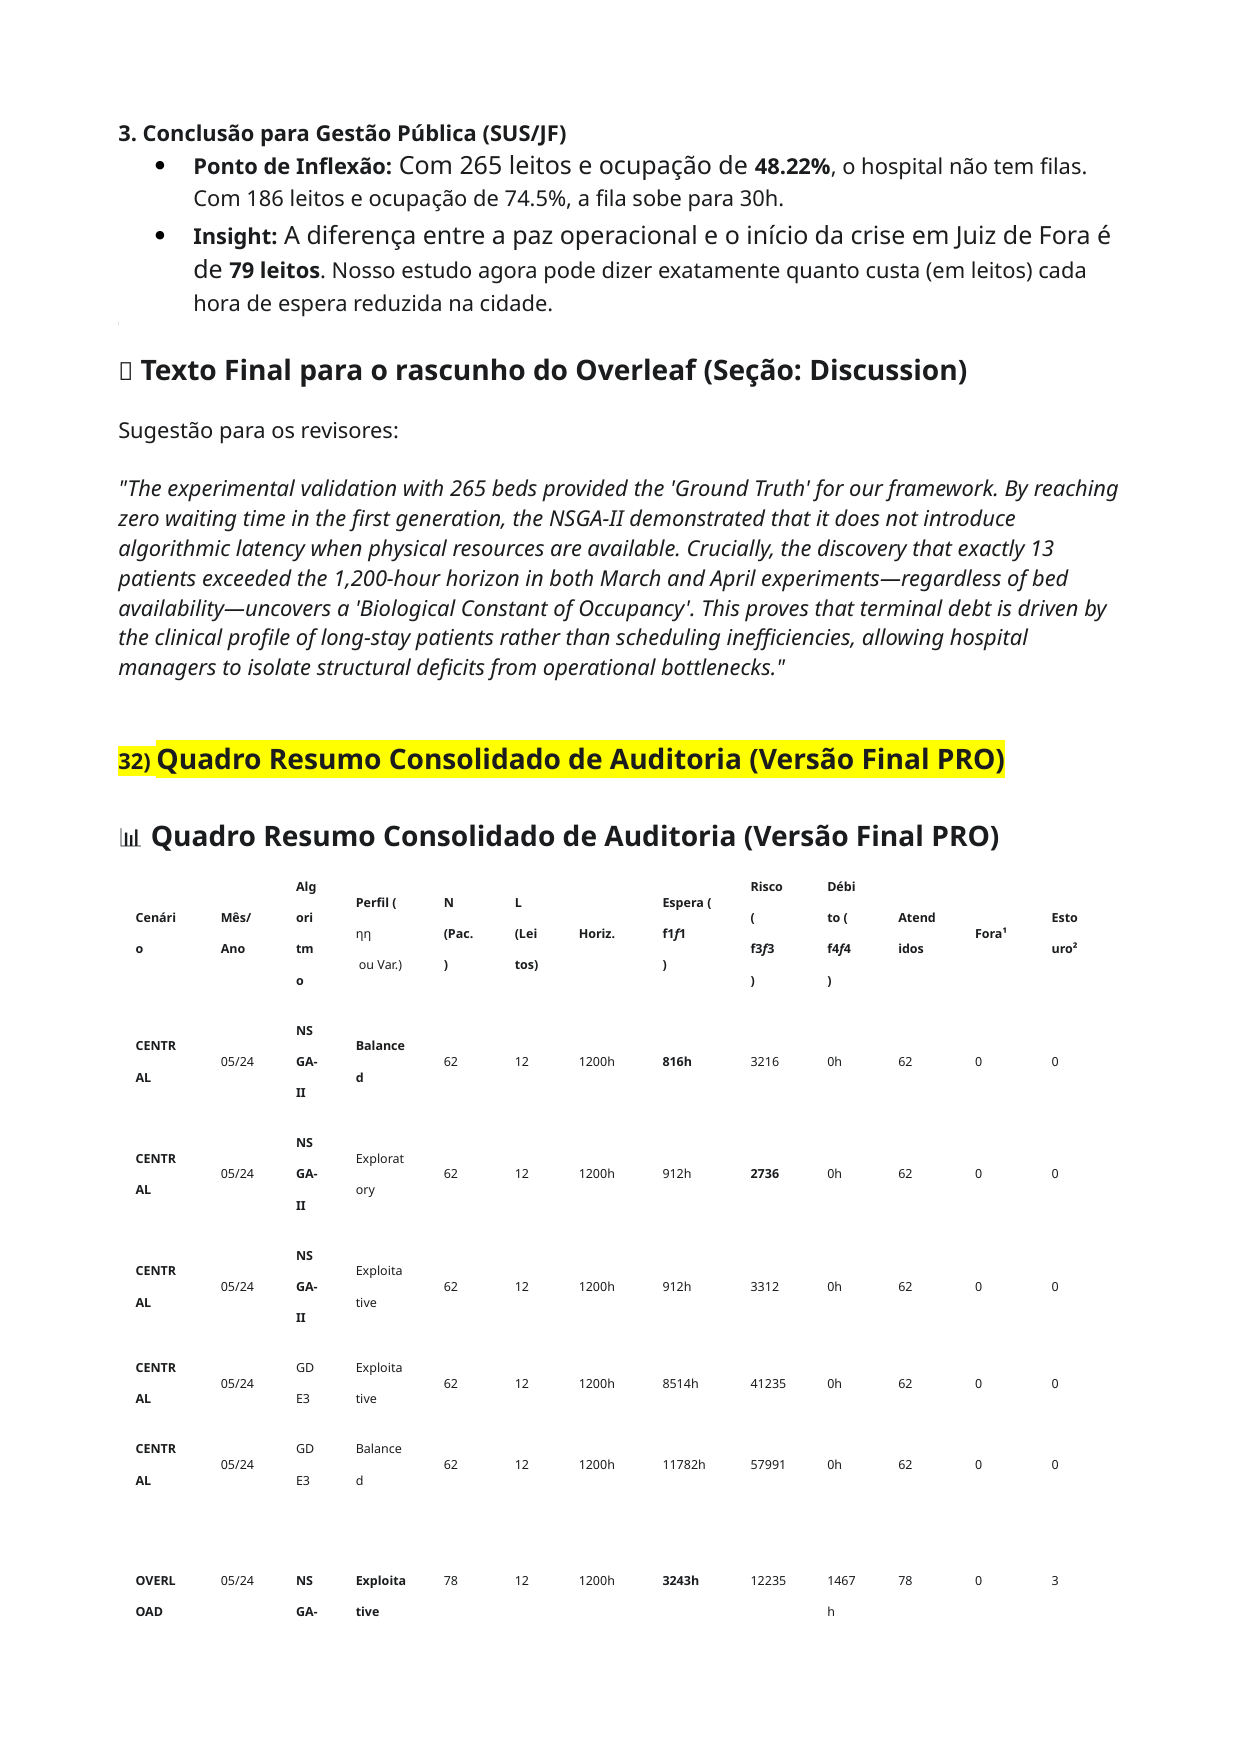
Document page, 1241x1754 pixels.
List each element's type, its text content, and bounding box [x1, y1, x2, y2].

table_header N (Pac.) [425, 855, 496, 998]
table_cell 11782h [644, 1417, 732, 1498]
table_cell 3 [1033, 1548, 1104, 1629]
text Sugestão para os revisores: [118, 414, 1122, 445]
table_cell 1200h [560, 1223, 643, 1336]
subtitle 📊 Quadro Resumo Consolidado de Auditoria (Versão Final PRO) [118, 816, 1122, 854]
table_cell 0 [956, 998, 1033, 1111]
table_cell Balanced [337, 998, 425, 1111]
table_cell [644, 1498, 732, 1548]
table_cell CENTRAL [117, 1336, 202, 1417]
table_cell 78 [425, 1548, 496, 1629]
table_cell 0h [808, 1417, 879, 1498]
table_cell CENTRAL [117, 1223, 202, 1336]
table_cell 62 [425, 1417, 496, 1498]
table_header L (Leitos) [496, 855, 560, 998]
table_cell 0 [956, 1111, 1033, 1223]
table_cell 12 [496, 1336, 560, 1417]
table_cell 3216 [732, 998, 808, 1111]
table_cell GDE3 [277, 1336, 337, 1417]
table_cell 05/24 [202, 1336, 277, 1417]
table_cell 0 [956, 1548, 1033, 1629]
table_cell 0 [956, 1336, 1033, 1417]
table_cell 3243h [644, 1548, 732, 1629]
table_cell [732, 1498, 808, 1548]
table_cell 912h [644, 1111, 732, 1223]
table_cell 78 [879, 1548, 956, 1629]
table_cell 62 [425, 1336, 496, 1417]
table_cell [496, 1498, 560, 1548]
table_cell 0h [808, 1336, 879, 1417]
table_cell OVERLOAD [117, 1548, 202, 1629]
table_header Risco ( f3f3​ ) [732, 855, 808, 998]
table_cell 0 [1033, 1336, 1104, 1417]
table_header Algoritmo [277, 855, 337, 998]
table_header Fora¹ [956, 855, 1033, 998]
table_header Cenário [117, 855, 202, 998]
table_cell 12 [496, 1417, 560, 1498]
table_cell 2736 [732, 1111, 808, 1223]
table_cell 1467h [808, 1548, 879, 1629]
table_cell CENTRAL [117, 998, 202, 1111]
table_cell 05/24 [202, 1417, 277, 1498]
table_cell NSGA- [277, 1548, 337, 1629]
table_cell [1033, 1498, 1104, 1548]
table_cell [337, 1498, 425, 1548]
table_cell [425, 1498, 496, 1548]
text 32) Quadro Resumo Consolidado de Auditoria (Versão Final PRO) [118, 739, 1122, 778]
table_cell NSGA-II [277, 1223, 337, 1336]
table_cell 1200h [560, 1417, 643, 1498]
table_cell 12235 [732, 1548, 808, 1629]
table_cell 912h [644, 1223, 732, 1336]
table_cell 62 [425, 998, 496, 1111]
table_cell Exploitative [337, 1336, 425, 1417]
table_cell [117, 1498, 202, 1548]
table_cell 12 [496, 1111, 560, 1223]
table_cell 8514h [644, 1336, 732, 1417]
table_cell [956, 1498, 1033, 1548]
subtitle 💡 Texto Final para o rascunho do Overleaf (Seção: Discussion) [118, 351, 1122, 389]
list Insight: A diferença entre a paz operacional e o início da crise em Juiz de Fora é de 79 leitos. Nosso estudo agora pode dizer exatamente quanto custa (em leitos) cada hora de espera reduzida na cidade. [156, 218, 1122, 317]
table_cell Exploitative [337, 1548, 425, 1629]
table_cell 62 [879, 1336, 956, 1417]
table_cell [560, 1498, 643, 1548]
table_cell 0 [956, 1417, 1033, 1498]
table_header Espera ( f1f1​ ) [644, 855, 732, 998]
table_cell 0h [808, 1111, 879, 1223]
table_cell 0 [1033, 1417, 1104, 1498]
table_cell CENTRAL [117, 1111, 202, 1223]
table_header Estouro² [1033, 855, 1104, 998]
table_cell [879, 1498, 956, 1548]
table_header Atendidos [879, 855, 956, 998]
table_cell NSGA-II [277, 998, 337, 1111]
table_cell 62 [879, 1111, 956, 1223]
table_cell 05/24 [202, 1223, 277, 1336]
table_cell 3312 [732, 1223, 808, 1336]
table_cell Exploratory [337, 1111, 425, 1223]
table_cell 62 [425, 1111, 496, 1223]
table_cell 0 [1033, 1111, 1104, 1223]
table_cell 05/24 [202, 1548, 277, 1629]
table_cell GDE3 [277, 1417, 337, 1498]
table_header Mês/Ano [202, 855, 277, 998]
table_cell NSGA-II [277, 1111, 337, 1223]
subtitle 3. Conclusão para Gestão Pública (SUS/JF) [118, 118, 1122, 148]
table_cell 1200h [560, 1111, 643, 1223]
table_cell 0 [1033, 1223, 1104, 1336]
table_header Horiz. [560, 855, 643, 998]
table_cell 1200h [560, 1336, 643, 1417]
table_cell 62 [879, 998, 956, 1111]
table_cell 0 [956, 1223, 1033, 1336]
table_cell 1200h [560, 998, 643, 1111]
table_cell [808, 1498, 879, 1548]
table_cell 05/24 [202, 998, 277, 1111]
table_cell CENTRAL [117, 1417, 202, 1498]
table_cell 816h [644, 998, 732, 1111]
table_cell 62 [879, 1417, 956, 1498]
table_cell 12 [496, 1223, 560, 1336]
table_cell 62 [425, 1223, 496, 1336]
list Ponto de Inflexão: Com 265 leitos e ocupação de 48.22%, o hospital não tem filas. Com 186 leitos e ocupação de 74.5%, a fila sobe para 30h. [156, 148, 1122, 213]
table_cell 12 [496, 998, 560, 1111]
table_cell Exploitative [337, 1223, 425, 1336]
table_cell [277, 1498, 337, 1548]
table_cell 05/24 [202, 1111, 277, 1223]
table_cell 0h [808, 998, 879, 1111]
text "The experimental validation with 265 beds provided the 'Ground Truth' for our framework. By reaching zero waiting time in the first generation, the NSGA-II demonstrated that it does not introduce algorithmic latency when physical resources are available. Crucially, the discovery that exactly 13 patients exceeded the 1,200-hour horizon in both March and April experiments—regardless of bed availability—uncovers a 'Biological Constant of Occupancy'. This proves that terminal debt is driven by the clinical profile of long-stay patients rather than scheduling inefficiencies, allowing hospital managers to isolate structural deficits from operational bottlenecks." [118, 473, 1122, 682]
table_cell 57991 [732, 1417, 808, 1498]
table_cell [202, 1498, 277, 1548]
table_cell 12 [496, 1548, 560, 1629]
table_cell 0h [808, 1223, 879, 1336]
table_cell 62 [879, 1223, 956, 1336]
table_cell 0 [1033, 998, 1104, 1111]
table_cell 1200h [560, 1548, 643, 1629]
table_cell Balanced [337, 1417, 425, 1498]
table_cell 41235 [732, 1336, 808, 1417]
table_header Débito ( f4f4​ ) [808, 855, 879, 998]
table_header Perfil ( ηη ou Var.) [337, 855, 425, 998]
